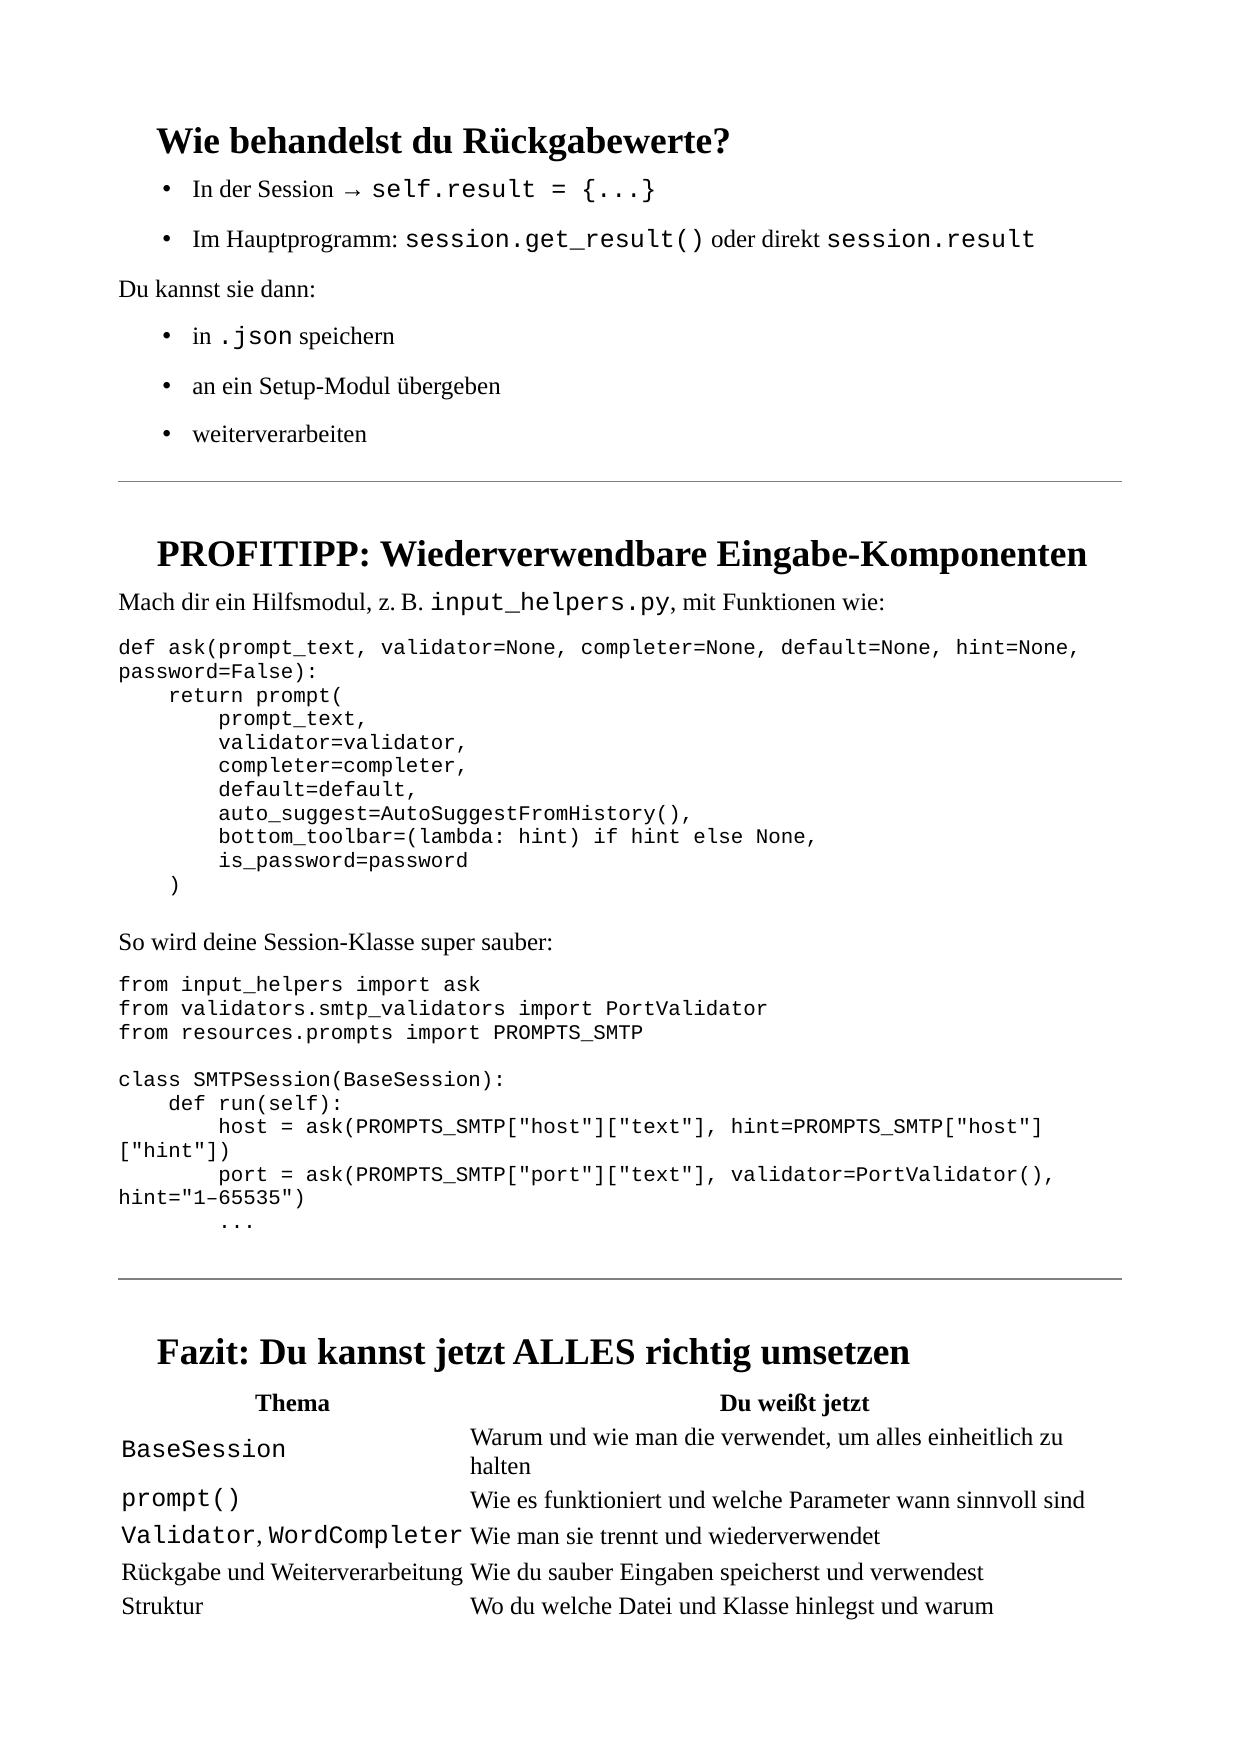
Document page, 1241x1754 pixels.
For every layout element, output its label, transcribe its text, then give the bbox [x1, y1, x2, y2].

text port = ask(PROMPTS_SMTP["port"]["text"], validator=PortValidator(), hint="1–65535") [118, 1164, 1122, 1211]
text auto_suggest=AutoSuggestFromHistory(), [118, 803, 1122, 826]
text prompt_text, [118, 708, 1122, 732]
text So wird deine Session-Klasse super sauber: [118, 927, 1122, 956]
text is_password=password [118, 850, 1122, 874]
subtitle 💡 PROFITIPP: Wiederverwendbare Eingabe-Komponenten [118, 532, 1122, 575]
text from resources.prompts import PROMPTS_SMTP [118, 1022, 1122, 1045]
table_cell Wie man sie trennt und wiederverwendet [467, 1517, 1122, 1554]
table_cell BaseSession [118, 1419, 467, 1483]
text class SMTPSession(BaseSession): [118, 1069, 1122, 1093]
subtitle ✅ Fazit: Du kannst jetzt ALLES richtig umsetzen [118, 1329, 1122, 1372]
table_header Du weißt jetzt [467, 1385, 1122, 1419]
table_cell prompt() [118, 1483, 467, 1517]
text bottom_toolbar=(lambda: hint) if hint else None, [118, 826, 1122, 850]
subtitle 📌 Wie behandelst du Rückgabewerte? [118, 118, 1122, 161]
text ... [118, 1211, 1122, 1234]
table_cell Wo du welche Datei und Klasse hinlegst und warum [467, 1589, 1122, 1623]
table_cell Wie du sauber Eingaben speicherst und verwendest [467, 1554, 1122, 1588]
list In der Session → self.result = {...} [162, 174, 1122, 204]
text return prompt( [118, 684, 1122, 708]
table_cell Wie es funktioniert und welche Parameter wann sinnvoll sind [467, 1483, 1122, 1517]
text ) [118, 874, 1122, 897]
text completer=completer, [118, 756, 1122, 779]
text Mach dir ein Hilfsmodul, z. B. input_helpers.py, mit Funktionen wie: [118, 587, 1122, 618]
text def run(self): [118, 1093, 1122, 1116]
list weiterverarbeiten [162, 419, 1122, 448]
list Im Hauptprogramm: session.get_result() oder direkt session.result [162, 224, 1122, 254]
text from validators.smtp_validators import PortValidator [118, 998, 1122, 1022]
list an ein Setup-Modul übergeben [162, 371, 1122, 400]
text def ask(prompt_text, validator=None, completer=None, default=None, hint=None, password=False): [118, 637, 1122, 684]
text Du kannst sie dann: [118, 274, 1122, 302]
table_header Thema [118, 1385, 467, 1419]
table_cell Warum und wie man die verwendet, um alles einheitlich zu halten [467, 1419, 1122, 1483]
table_cell Validator, WordCompleter [118, 1517, 467, 1554]
text default=default, [118, 779, 1122, 803]
list in .json speichern [162, 321, 1122, 352]
text validator=validator, [118, 732, 1122, 756]
text from input_helpers import ask [118, 974, 1122, 998]
table_cell Rückgabe und Weiterverarbeitung [118, 1554, 467, 1588]
text host = ask(PROMPTS_SMTP["host"]["text"], hint=PROMPTS_SMTP["host"]["hint"]) [118, 1116, 1122, 1164]
table_cell Struktur [118, 1589, 467, 1623]
